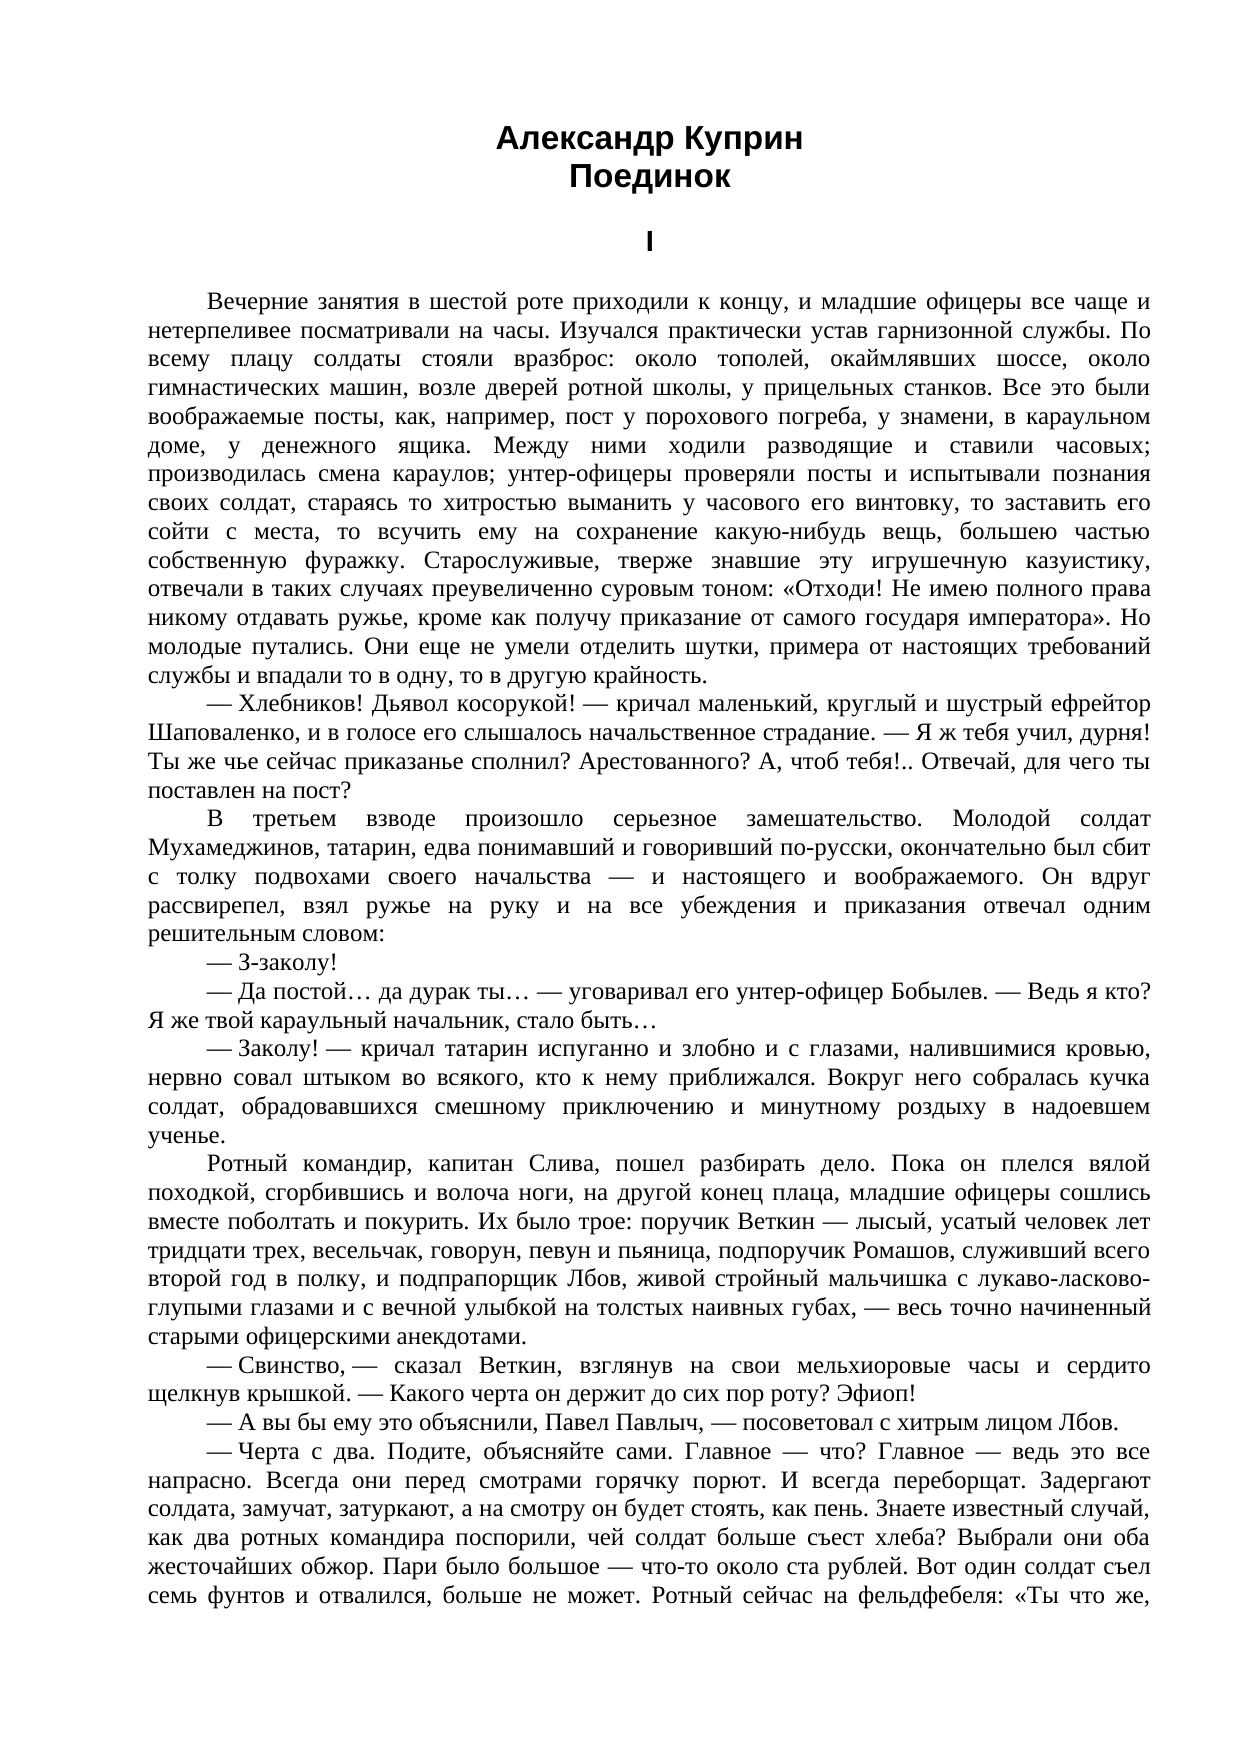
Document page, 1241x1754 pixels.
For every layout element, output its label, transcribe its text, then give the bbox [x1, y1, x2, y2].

subtitle I [148, 224, 1152, 257]
subtitle Поединок [148, 157, 1152, 195]
text — Заколу! — кричал татарин испуганно и злобно и с глазами, налившимися кровью, нервно совал штыком во всякого, кто к нему приближался. Вокруг него собралась кучка солдат, обрадовавшихся смешному приключению и минутному роздыху в надоевшем ученье. [148, 1033, 1152, 1148]
text — З-заколу! [148, 947, 1152, 976]
subtitle Александр Куприн [148, 118, 1152, 157]
text В третьем взводе произошло серьезное замешательство. Молодой солдат Мухамеджинов, татарин, едва понимавший и говоривший по-русски, окончательно был сбит с толку подвохами своего начальства — и настоящего и воображаемого. Он вдруг рассвирепел, взял ружье на руку и на все убеждения и приказания отвечал одним решительным словом: [148, 803, 1152, 947]
text — Черта с два. Подите, объясняйте сами. Главное — что? Главное — ведь это все напрасно. Всегда они перед смотрами горячку порют. И всегда переборщат. Задергают солдата, замучат, затуркают, а на смотру он будет стоять, как пень. Знаете известный случай, как два ротных командира поспорили, чей солдат больше съест хлеба? Выбрали они оба жесточайших обжор. Пари было большое — что-то около ста рублей. Вот один солдат съел семь фунтов и отвалился, больше не может. Ротный сейчас на фельдфебеля: «Ты что же, [148, 1436, 1152, 1608]
text Ротный командир, капитан Слива, пошел разбирать дело. Пока он плелся вялой походкой, сгорбившись и волоча ноги, на другой конец плаца, младшие офицеры сошлись вместе поболтать и покурить. Их было трое: поручик Веткин — лысый, усатый человек лет тридцати трех, весельчак, говорун, певун и пьяница, подпоручик Ромашов, служивший всего второй год в полку, и подпрапорщик Лбов, живой стройный мальчишка с лукаво-ласково-глупыми глазами и с вечной улыбкой на толстых наивных губах, — весь точно начиненный старыми офицерскими анекдотами. [148, 1148, 1152, 1350]
text — Свинство, — сказал Веткин, взглянув на свои мельхиоровые часы и сердито щелкнув крышкой. — Какого черта он держит до сих пор роту? Эфиоп! [148, 1350, 1152, 1407]
text Вечерние занятия в шестой роте приходили к концу, и младшие офицеры все чаще и нетерпеливее посматривали на часы. Изучался практически устав гарнизонной службы. По всему плацу солдаты стояли вразброс: около тополей, окаймлявших шоссе, около гимнастических машин, возле дверей ротной школы, у прицельных станков. Все это были воображаемые посты, как, например, пост у порохового погреба, у знамени, в караульном доме, у денежного ящика. Между ними ходили разводящие и ставили часовых; производилась смена караулов; унтер-офицеры проверяли посты и испытывали познания своих солдат, стараясь то хитростью выманить у часового его винтовку, то заставить его сойти с места, то всучить ему на сохранение какую-нибудь вещь, большею частью собственную фуражку. Старослуживые, тверже знавшие эту игрушечную казуистику, отвечали в таких случаях преувеличенно суровым тоном: «Отходи! Не имею полного права никому отдавать ружье, кроме как получу приказание от самого государя императора». Но молодые путались. Они еще не умели отделить шутки, примера от настоящих требований службы и впадали то в одну, то в другую крайность. [148, 286, 1152, 688]
text — А вы бы ему это объяснили, Павел Павлыч, — посоветовал с хитрым лицом Лбов. [148, 1407, 1152, 1436]
text — Да постой… да дурак ты… — уговаривал его унтер-офицер Бобылев. — Ведь я кто? Я же твой караульный начальник, стало быть… [148, 976, 1152, 1033]
text — Хлебников! Дьявол косорукой! — кричал маленький, круглый и шустрый ефрейтор Шаповаленко, и в голосе его слышалось начальственное страдание. — Я ж тебя учил, дурня! Ты же чье сейчас приказанье сполнил? Арестованного? А, чтоб тебя!.. Отвечай, для чего ты поставлен на пост? [148, 688, 1152, 803]
